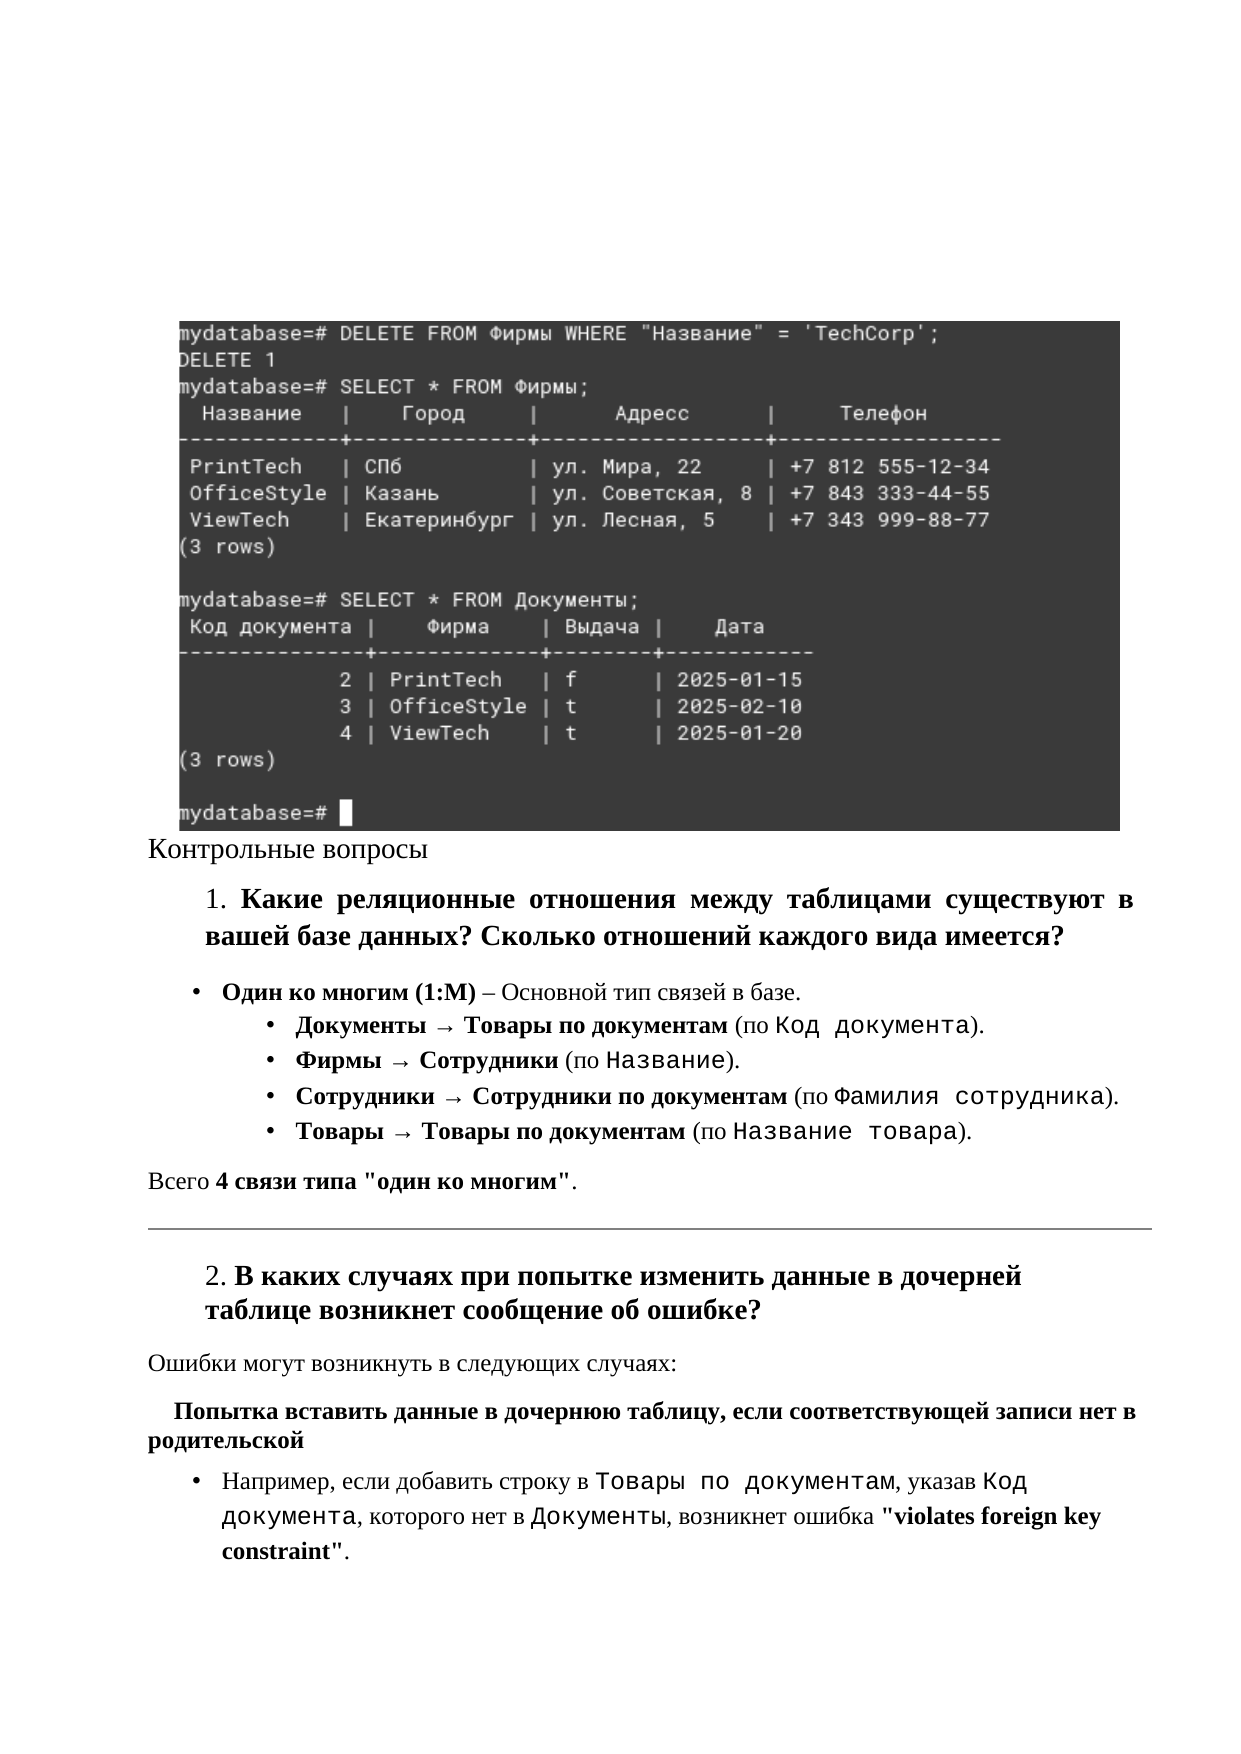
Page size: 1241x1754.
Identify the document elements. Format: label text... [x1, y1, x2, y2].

list Например, если добавить строку в Товары по документам, указав Код документа, которого нет в Документы, возникнет ошибка "violates foreign key constraint". [192, 1466, 1152, 1565]
picture [179, 321, 1120, 831]
text Ошибки могут возникнуть в следующих случаях: [148, 1348, 1152, 1377]
text Всего 4 связи типа "один ко многим". [148, 1166, 1152, 1195]
list Один ко многим (1:M) – Основной тип связей в базе. [192, 977, 1152, 1006]
list Товары → Товары по документам (по Название товара). [266, 1116, 1152, 1147]
text Контрольные вопросы [148, 372, 1152, 864]
list Сотрудники → Сотрудники по документам (по Фамилия сотрудника). [266, 1081, 1152, 1112]
subtitle 🔹 Попытка вставить данные в дочернюю таблицу, если соответствующей записи нет в родительской [148, 1396, 1152, 1453]
subtitle 2. В каких случаях при попытке изменить данные в дочерней таблице возникнет сообщение об ошибке? [205, 1258, 1135, 1325]
list Документы → Товары по документам (по Код документа). [266, 1010, 1152, 1041]
list Фирмы → Сотрудники (по Название). [266, 1046, 1152, 1076]
subtitle 1. Какие реляционные отношения между таблицами существуют в вашей базе данных? Сколько отношений каждого вида имеется? [205, 882, 1135, 951]
